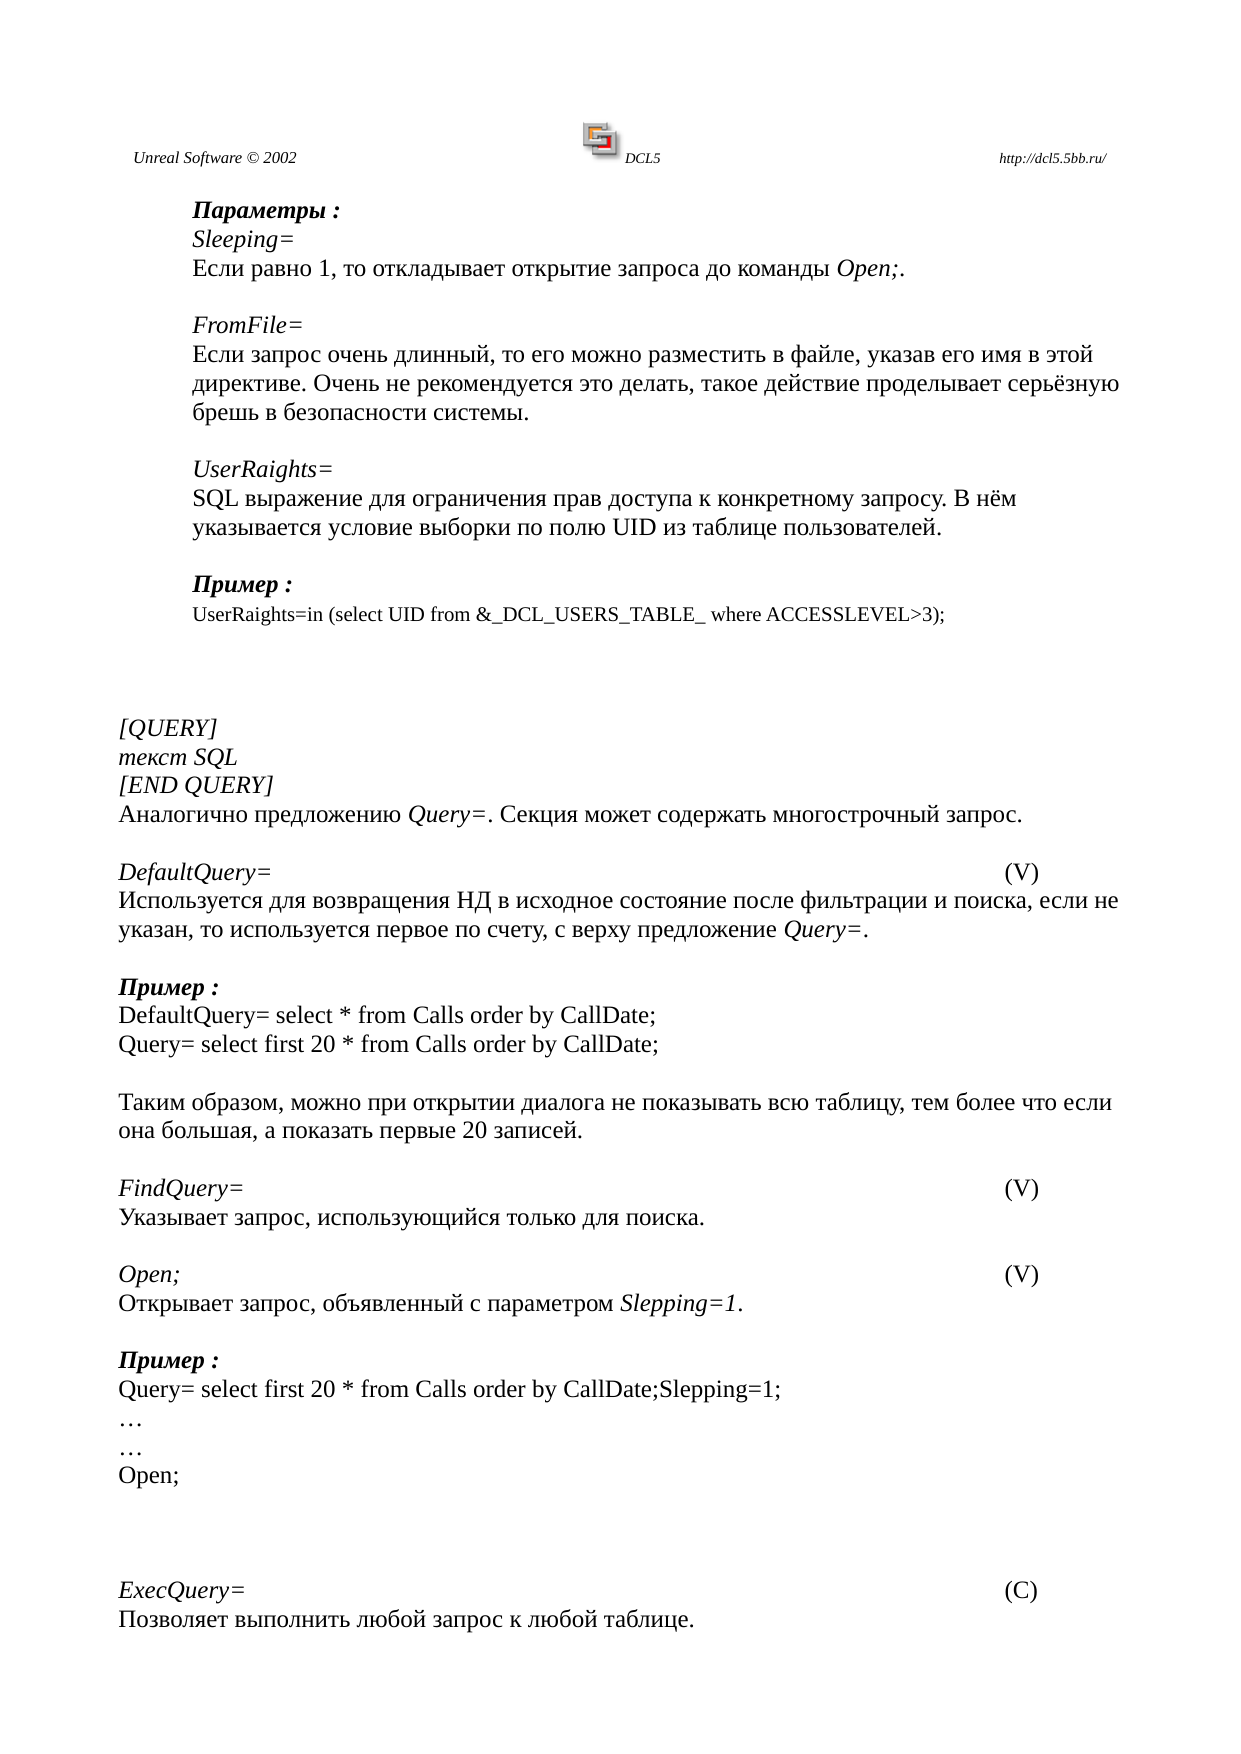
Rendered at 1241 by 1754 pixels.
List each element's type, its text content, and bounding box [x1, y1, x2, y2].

text FindQuery= (V) [118, 1173, 1122, 1202]
text Используется для возвращения НД в исходное состояние после фильтрации и поиска, если не указан, то используется первое по счету, с верху предложение Query=. [118, 885, 1122, 943]
text Таким образом, можно при открытии диалога не показывать всю таблицу, тем более что если она большая, а показать первые 20 записей. [118, 1087, 1122, 1144]
text SQL выражение для ограничения прав доступа к конкретному запросу. В нём указывается условие выборки по полю UID из таблице пользователей. [118, 483, 1122, 540]
text DefaultQuery= (V) [118, 857, 1122, 885]
text Sleeping= [118, 224, 1122, 253]
text … [118, 1403, 1122, 1432]
text Позволяет выполнить любой запрос к любой таблице. [118, 1604, 1122, 1633]
text Если запрос очень длинный, то его можно разместить в файле, указав его имя в этой директиве. Очень не рекомендуется это делать, такое действие проделывает серьёзную брешь в безопасности системы. [118, 339, 1122, 425]
text Указывает запрос, использующийся только для поиска. [118, 1202, 1122, 1230]
text текст SQL [118, 742, 1122, 770]
text Параметры : [118, 195, 1122, 224]
text Открывает запрос, объявленный с параметром Slepping=1. [118, 1288, 1122, 1317]
text Open; (V) [118, 1259, 1122, 1288]
picture [579, 118, 625, 164]
text Query= select first 20 * from Calls order by CallDate; [118, 1029, 1122, 1058]
text FromFile= [118, 310, 1122, 339]
text [END QUERY] [118, 770, 1122, 799]
text Аналогично предложению Query=. Секция может содержать многострочный запрос. [118, 799, 1122, 828]
text Open; [118, 1460, 1122, 1489]
text UserRaights= [118, 454, 1122, 483]
text Пример : [118, 972, 1122, 1000]
text UserRaights=in (select UID from &_DCL_USERS_TABLE_ where ACCESSLEVEL>3); [118, 598, 1122, 627]
text Query= select first 20 * from Calls order by CallDate;Slepping=1; [118, 1374, 1122, 1403]
text [QUERY] [118, 713, 1122, 742]
text DefaultQuery= select * from Calls order by CallDate; [118, 1000, 1122, 1029]
text ExecQuery= (С) [118, 1575, 1122, 1604]
text Пример : [118, 569, 1122, 598]
text Если равно 1, то откладывает открытие запроса до команды Open;. [118, 253, 1122, 282]
text … [118, 1432, 1122, 1460]
text Пример : [118, 1345, 1122, 1374]
